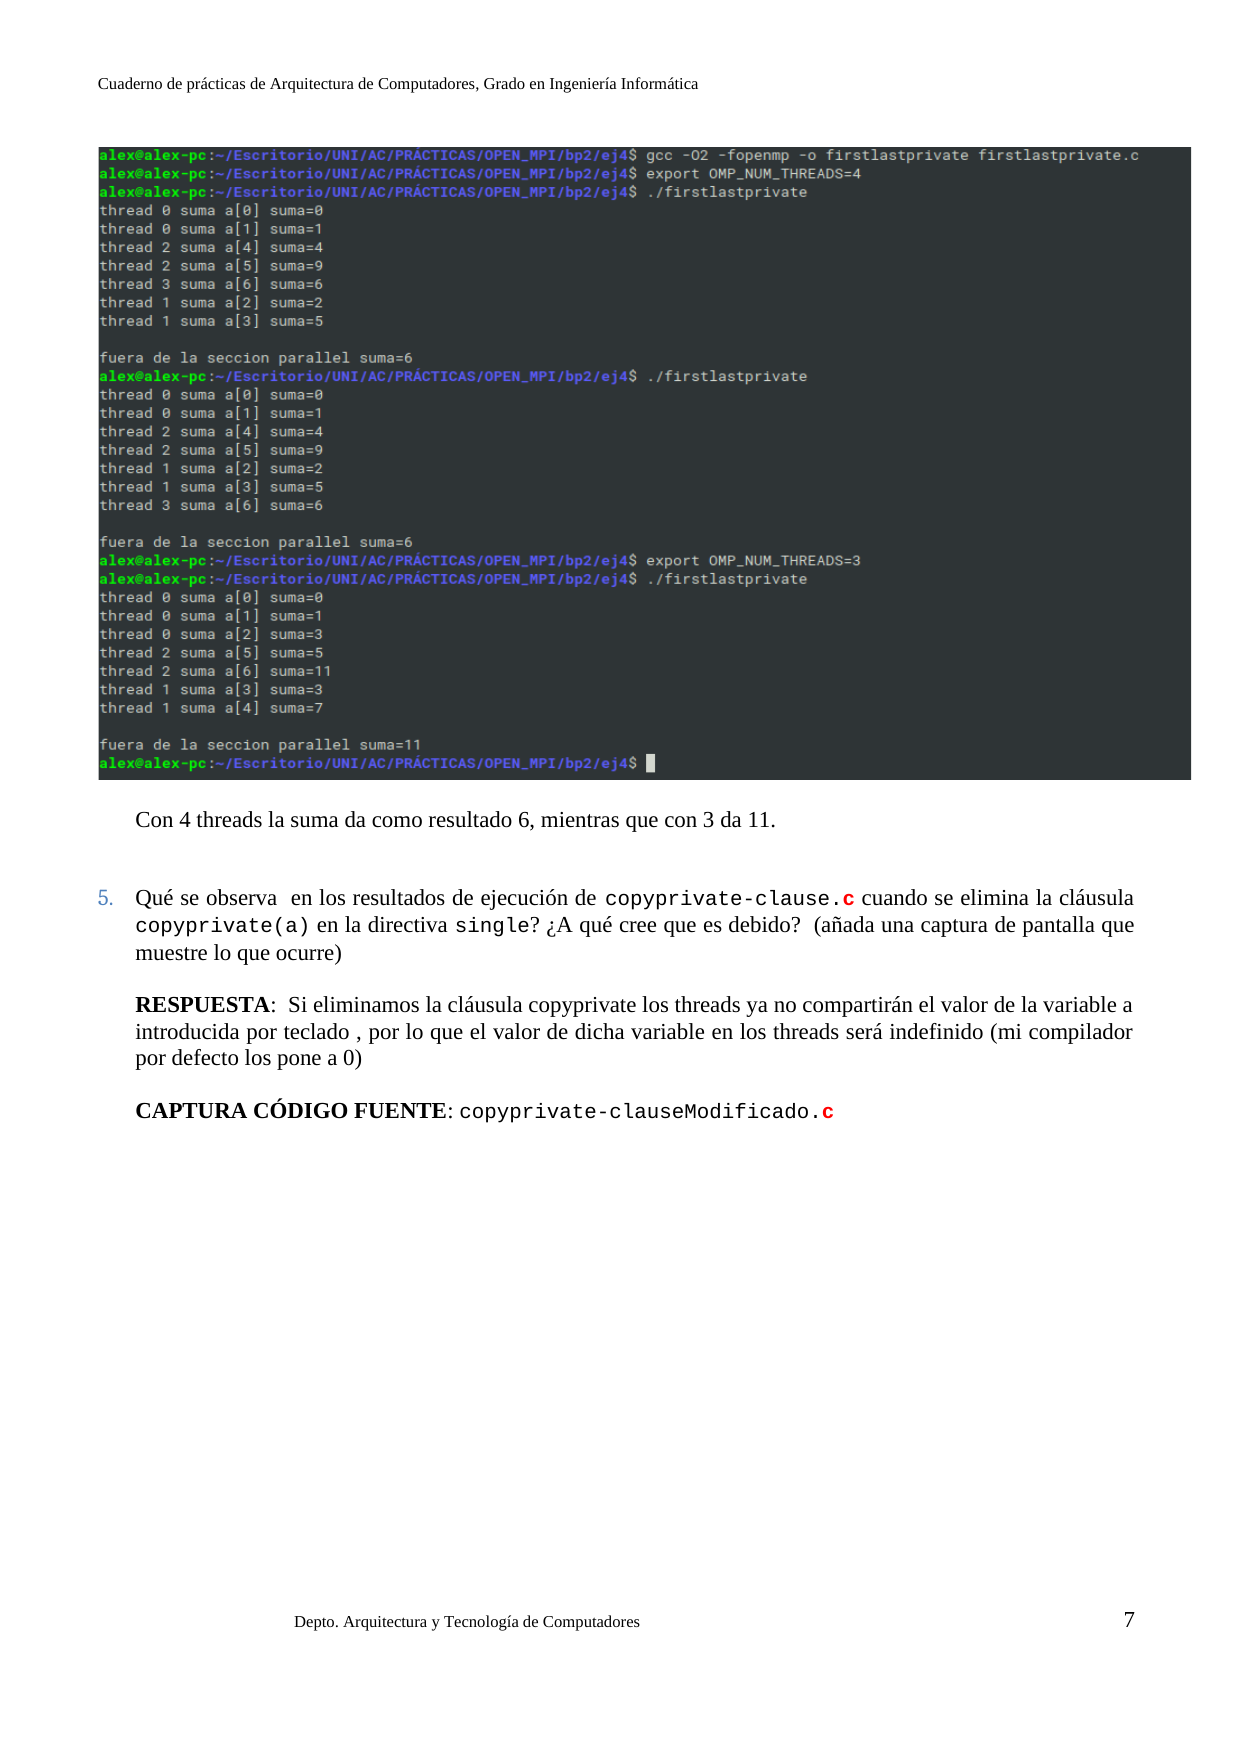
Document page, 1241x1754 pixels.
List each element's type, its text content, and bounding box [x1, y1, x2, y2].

picture [98, 147, 1192, 780]
text CAPTURA CÓDIGO FUENTE: copyprivate-clauseModificado.c [135, 1097, 1135, 1124]
text RESPUESTA: Si eliminamos la cláusula copyprivate los threads ya no compartirán el valor de la variable a introducida por teclado , por lo que el valor de dicha variable en los threads será indefinido (mi compilador por defecto los pone a 0) [135, 991, 1135, 1071]
list Qué se observa en los resultados de ejecución de copyprivate-clause.c cuando se elimina la cláusula copyprivate(a) en la directiva single? ¿A qué cree que es debido? (añada una captura de pantalla que muestre lo que ocurre) [98, 883, 1135, 965]
text Con 4 threads la suma da como resultado 6, mientras que con 3 da 11. [135, 806, 1135, 832]
